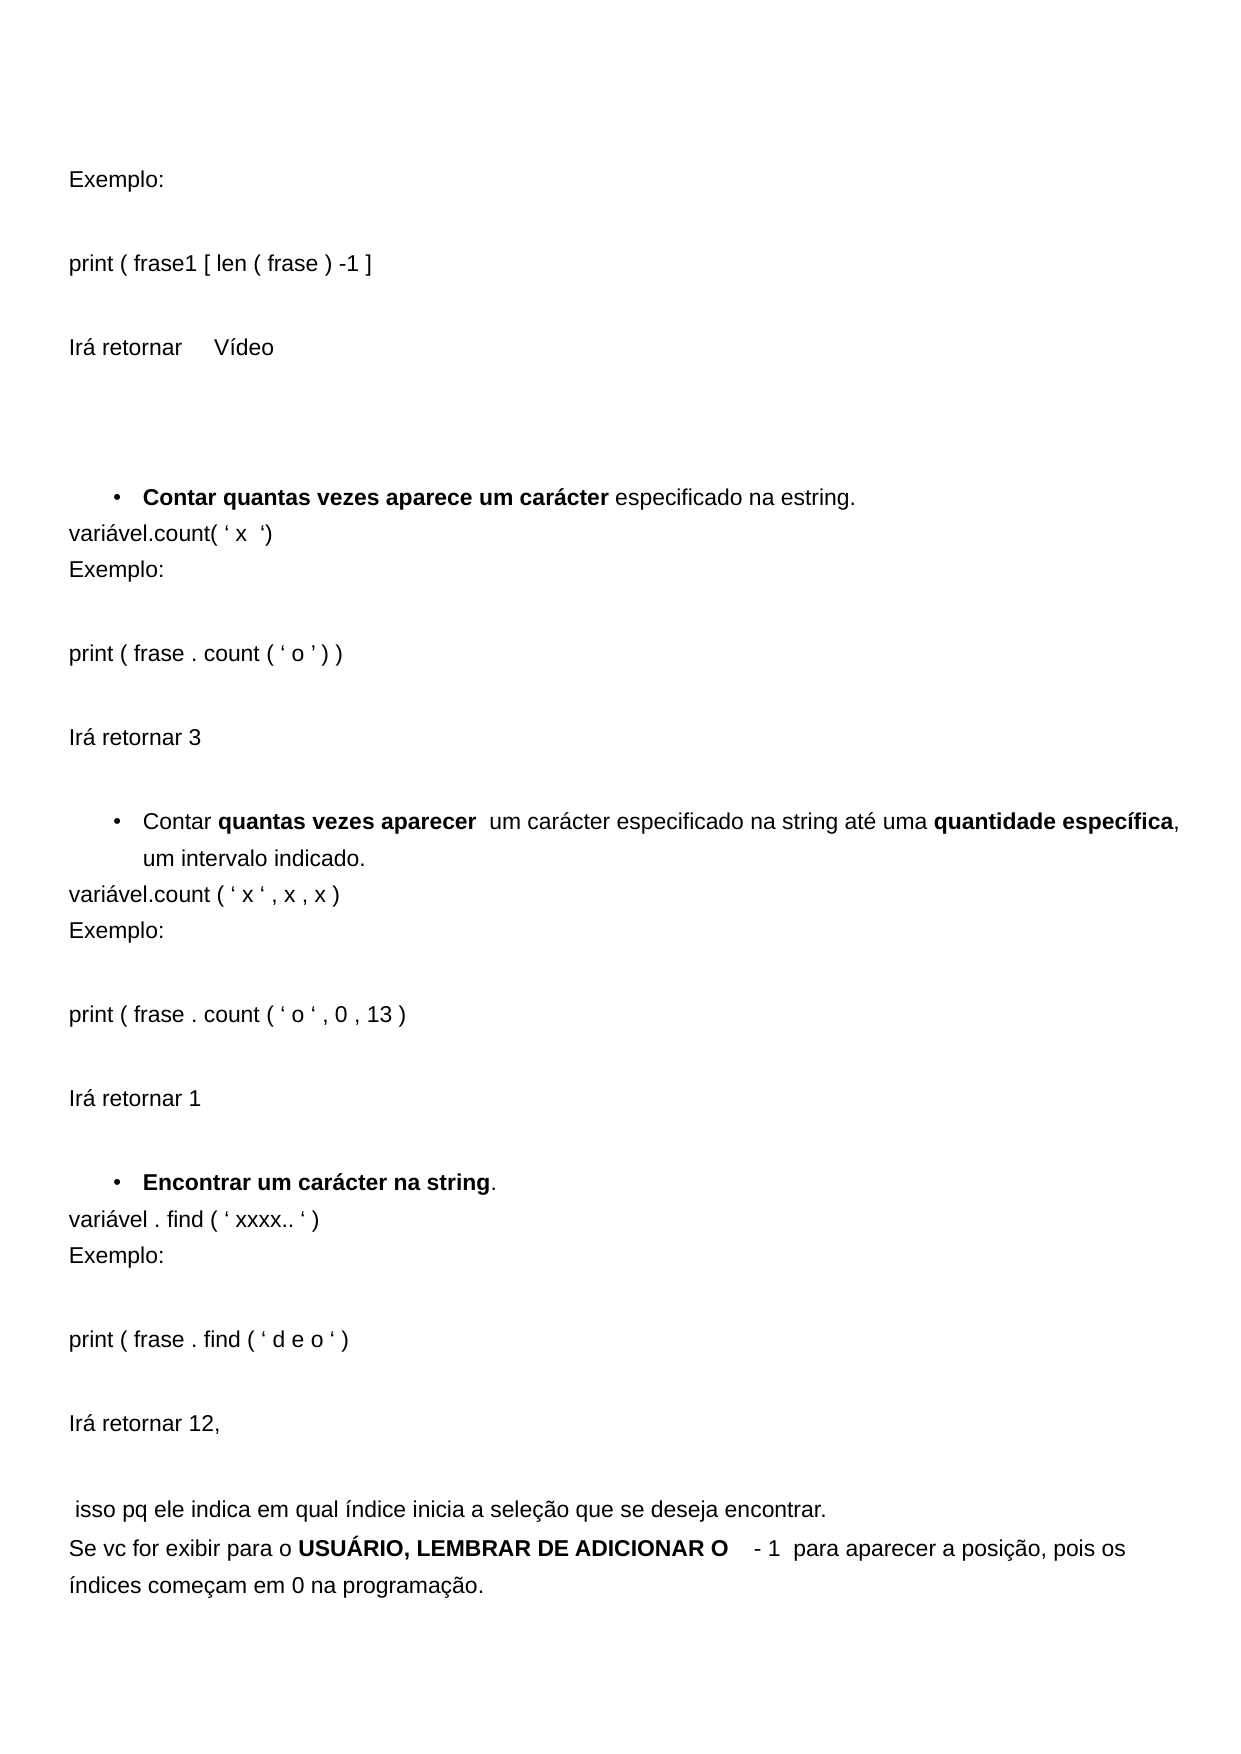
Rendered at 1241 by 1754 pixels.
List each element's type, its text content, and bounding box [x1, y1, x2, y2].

text print ( frase . count ( ‘ o ‘ , 0 , 13 ) [69, 1001, 1197, 1028]
text Exemplo: [69, 556, 1197, 583]
list Encontrar um carácter na string. [113, 1169, 1197, 1196]
text Irá retornar 1 [69, 1085, 1197, 1112]
text print ( frase1 [ len ( frase ) -1 ] [69, 250, 1197, 276]
text variável.count( ‘ x ‘) [69, 520, 1197, 546]
text variável.count ( ‘ x ‘ , x , x ) [69, 881, 1197, 907]
text Exemplo: [69, 1242, 1197, 1268]
list Contar quantas vezes aparecer um carácter especificado na string até uma quantidade específica, um intervalo indicado. [113, 808, 1197, 871]
text print ( frase . count ( ‘ o ’ ) ) [69, 640, 1197, 667]
text Irá retornar 12, [69, 1410, 1197, 1436]
text Irá retornar 3 [69, 724, 1197, 751]
text variável . find ( ‘ xxxx.. ‘ ) [69, 1206, 1197, 1232]
text Irá retornar Vídeo [69, 334, 1197, 360]
text isso pq ele indica em qual índice inicia a seleção que se deseja encontrar. [69, 1494, 1197, 1522]
text Exemplo: [69, 166, 1197, 192]
text print ( frase . find ( ‘ d e o ‘ ) [69, 1326, 1197, 1352]
list Contar quantas vezes aparece um carácter especificado na estring. [113, 484, 1197, 510]
text Se vc for exibir para o USUÁRIO, LEMBRAR DE ADICIONAR O - 1 para aparecer a posição, pois os índices começam em 0 na programação. [69, 1533, 1197, 1598]
text Exemplo: [69, 917, 1197, 944]
